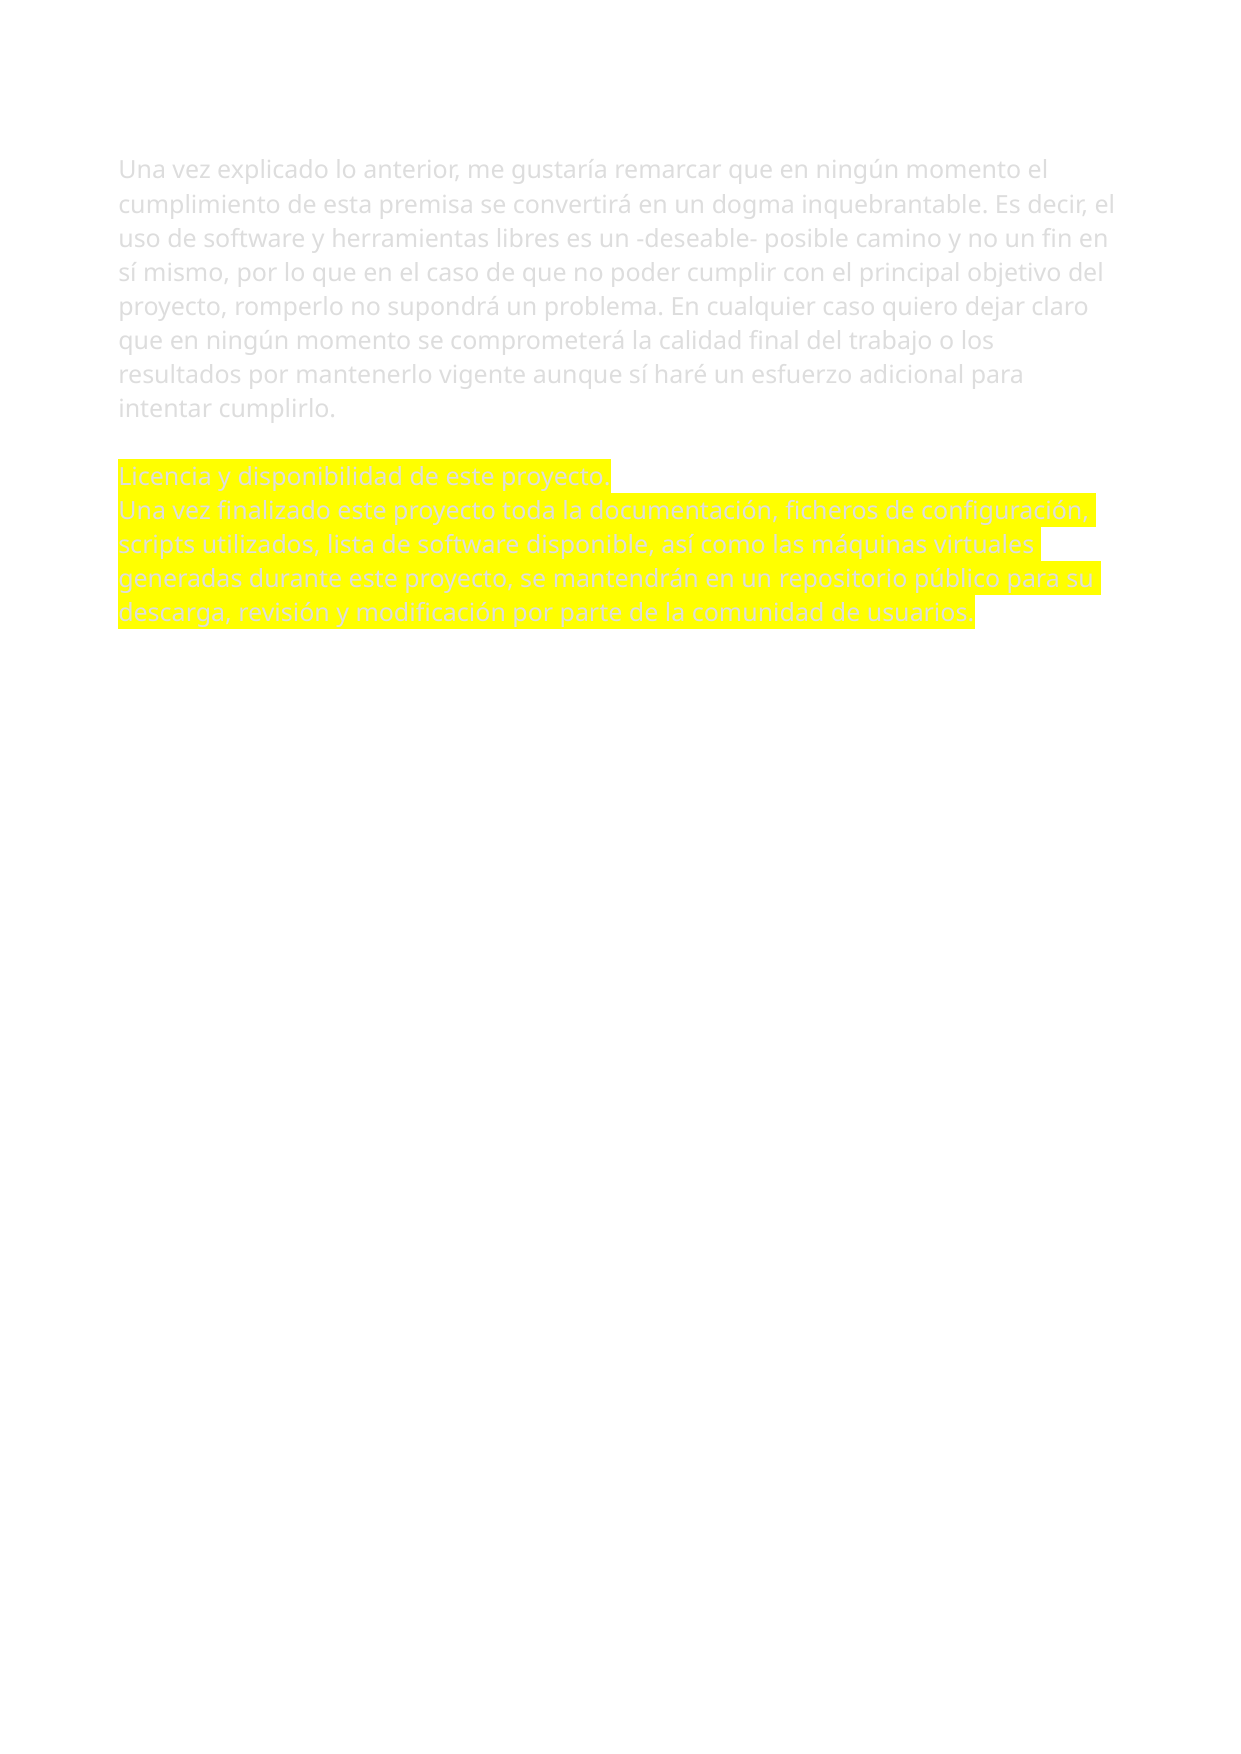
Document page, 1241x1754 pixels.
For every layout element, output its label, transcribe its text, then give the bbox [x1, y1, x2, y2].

text Una vez finalizado este proyecto toda la documentación, ficheros de configuración, scripts utilizados, lista de software disponible, así como las máquinas virtuales generadas durante este proyecto, se mantendrán en un repositorio público para su descarga, revisión y modificación por parte de la comunidad de usuarios. [118, 493, 1122, 629]
text Licencia y disponibilidad de este proyecto. [118, 459, 1122, 493]
text Una vez explicado lo anterior, me gustaría remarcar que en ningún momento el cumplimiento de esta premisa se convertirá en un dogma inquebrantable. Es decir, el uso de software y herramientas libres es un -deseable- posible camino y no un fin en sí mismo, por lo que en el caso de que no poder cumplir con el principal objetivo del proyecto, romperlo no supondrá un problema. En cualquier caso quiero dejar claro que en ningún momento se comprometerá la calidad final del trabajo o los resultados por mantenerlo vigente aunque sí haré un esfuerzo adicional para intentar cumplirlo. [118, 152, 1122, 425]
